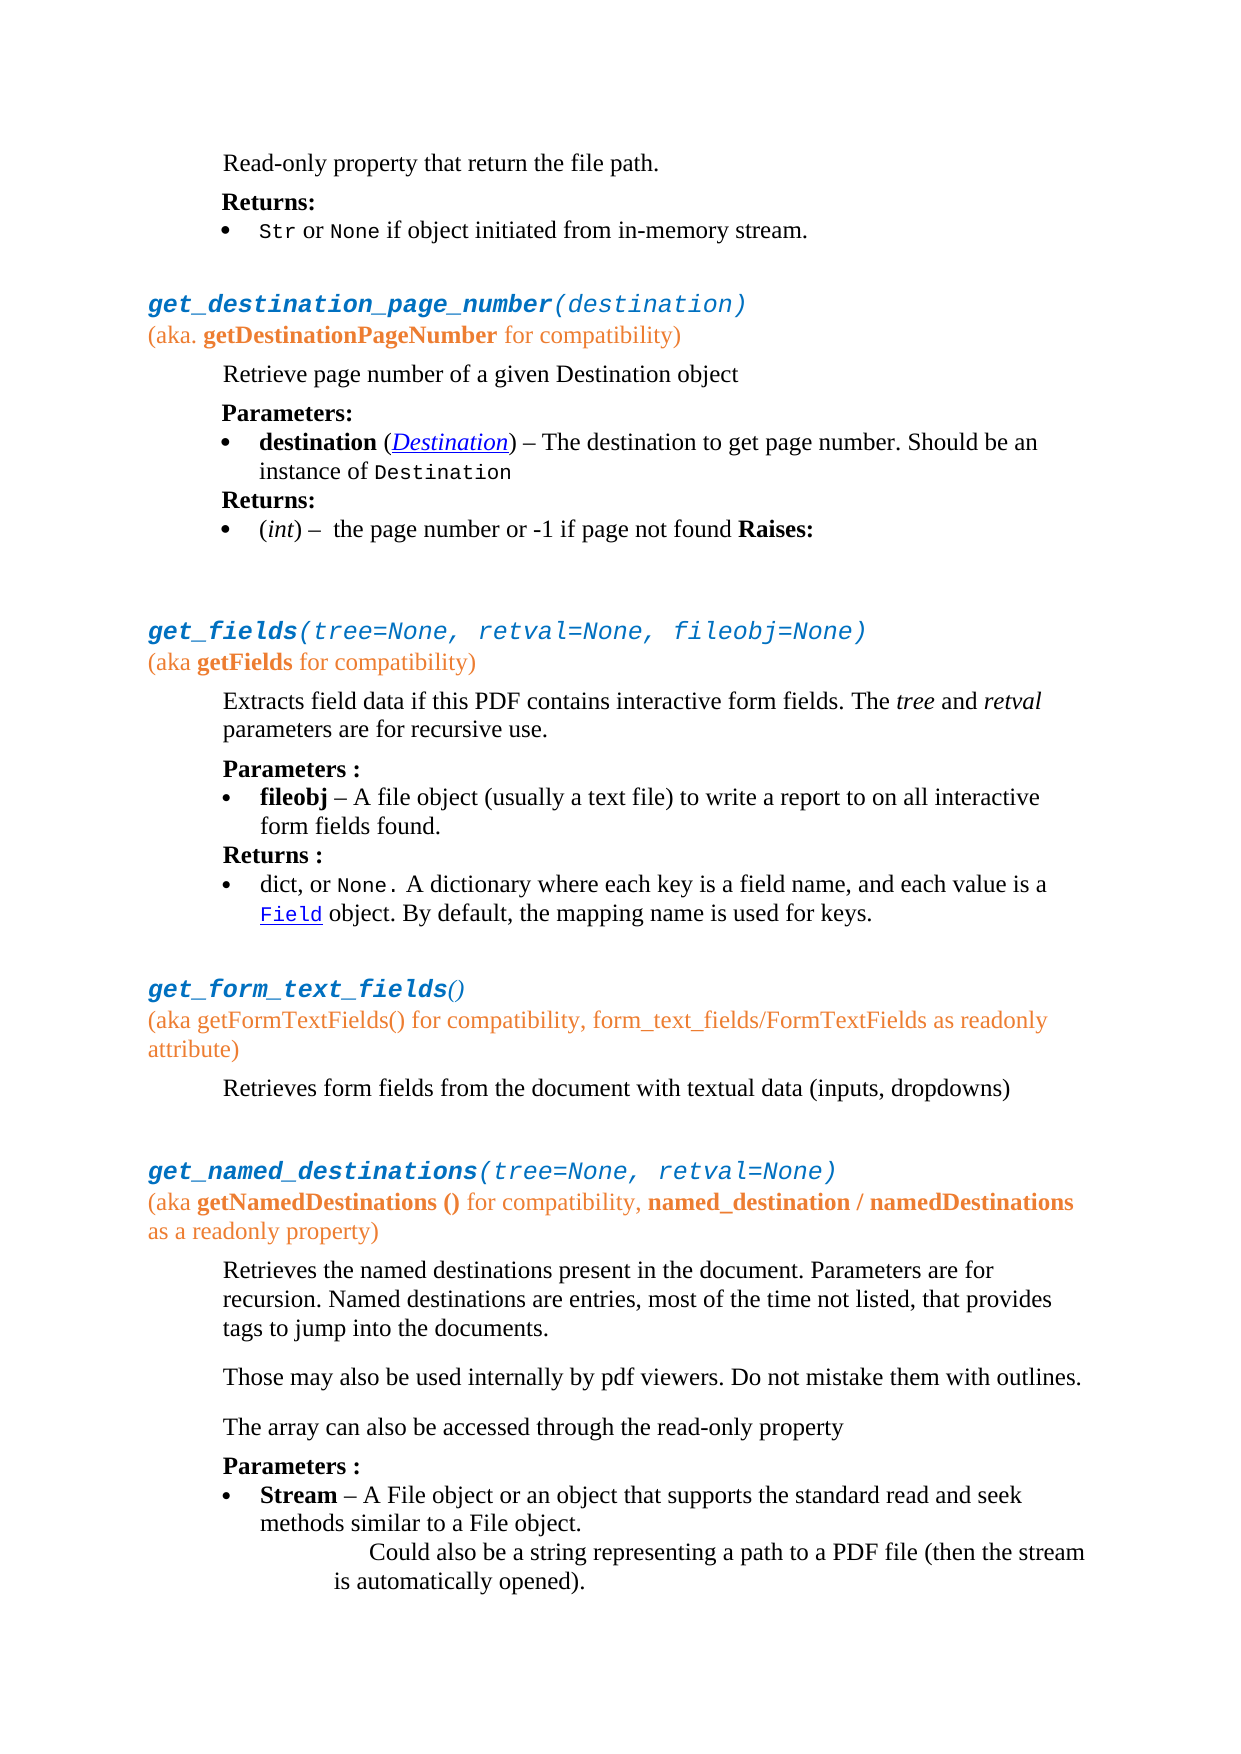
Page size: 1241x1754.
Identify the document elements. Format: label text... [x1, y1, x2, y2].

text (aka getFormTextFields() for compatibility, form_text_fields/FormTextFields as readonly attribute) [148, 1005, 1093, 1063]
text get_named_destinations(tree=None, retval=None) [148, 1159, 1093, 1187]
list (int) – the page number or -1 if page not found Raises: [221, 514, 1093, 543]
list dict, or None. A dictionary where each key is a field name, and each value is a Field object. By default, the mapping name is used for keys. [223, 869, 1093, 928]
text Those may also be used internally by pdf viewers. Do not mistake them with outlines. [223, 1362, 1093, 1391]
text Extracts field data if this PDF contains interactive form fields. The tree and retval parameters are for recursive use. [223, 686, 1093, 743]
list destination (Destination) – The destination to get page number. Should be an instance of Destination [221, 427, 1093, 485]
list Str or None if object initiated from in-memory stream. [221, 216, 1093, 245]
text get_destination_page_number(destination) [148, 292, 1093, 320]
text Parameters : [223, 1451, 1093, 1480]
text Retrieves the named destinations present in the document. Parameters are for recursion. Named destinations are entries, most of the time not listed, that provides tags to jump into the documents. [223, 1255, 1093, 1341]
text Parameters : [223, 754, 1093, 782]
list Stream – A File object or an object that supports the standard read and seek methods similar to a File object. [223, 1480, 1093, 1537]
text Retrieves form fields from the document with textual data (inputs, dropdowns) [223, 1073, 1093, 1102]
text The array can also be accessed through the read-only property [223, 1412, 1093, 1441]
text Retrieve page number of a given Destination object [223, 359, 1093, 388]
text (aka getFields for compatibility) [148, 647, 1093, 675]
text (aka getNamedDestinations () for compatibility, named_destination / namedDestinations as a readonly property) [148, 1187, 1093, 1245]
text Returns: [221, 187, 1093, 216]
text Could also be a string representing a path to a PDF file (then the stream is automatically opened). [333, 1537, 1093, 1595]
text (aka. getDestinationPageNumber for compatibility) [148, 320, 1093, 349]
list fileobj – A file object (usually a text file) to write a report to on all interactive form fields found. [223, 782, 1093, 840]
text Parameters: [221, 398, 1093, 427]
text Returns : [223, 840, 1093, 869]
text Returns: [221, 485, 1093, 514]
text Read-only property that return the file path. [223, 148, 1093, 176]
text get_form_text_fields() [148, 974, 1093, 1005]
text get_fields(tree=None, retval=None, fileobj=None) [148, 618, 1093, 647]
